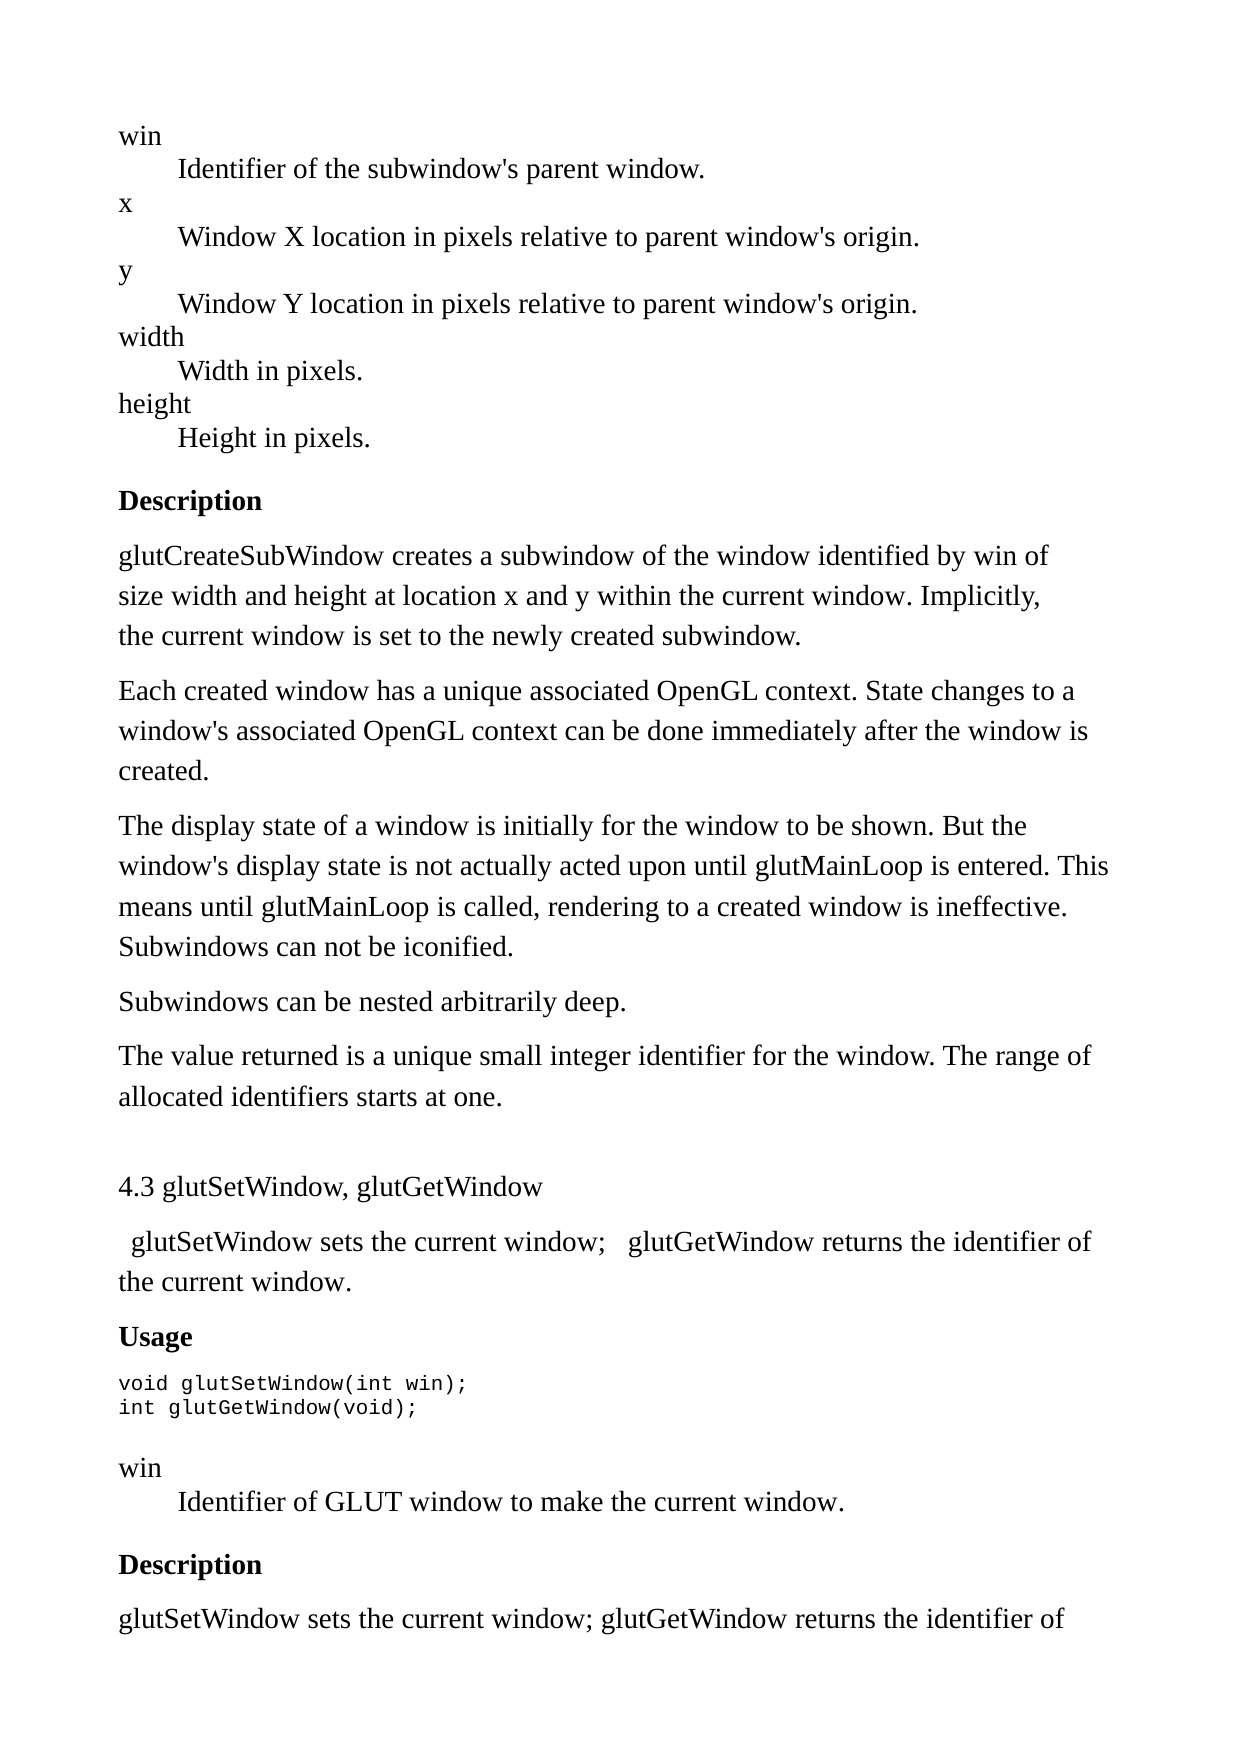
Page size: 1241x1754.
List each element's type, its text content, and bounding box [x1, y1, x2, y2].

subtitle y [118, 252, 1122, 286]
subtitle x [118, 185, 1122, 219]
subtitle win [118, 1450, 1122, 1484]
text Usage [118, 1319, 1122, 1352]
text Description [118, 483, 1122, 517]
subtitle height [118, 386, 1122, 420]
text Description [118, 1547, 1122, 1580]
text int glutGetWindow(void); [118, 1397, 1122, 1421]
text void glutSetWindow(int win); [118, 1373, 1122, 1397]
text 4.3 glutSetWindow, glutGetWindow [118, 1133, 1122, 1202]
text The value returned is a unique small integer identifier for the window. The range of allocated identifiers starts at one. [118, 1038, 1122, 1112]
list Identifier of the subwindow's parent window. [177, 152, 1122, 185]
list Window Y location in pixels relative to parent window's origin. [177, 286, 1122, 319]
text Subwindows can be nested arbitrarily deep. [118, 984, 1122, 1017]
text glutSetWindow sets the current window; glutGetWindow returns the identifier of [118, 1602, 1122, 1635]
text glutCreateSubWindow creates a subwindow of the window identified by win of size width and height at location x and y within the current window. Implicitly, the current window is set to the newly created subwindow. [118, 538, 1122, 652]
list Identifier of GLUT window to make the current window. [177, 1484, 1122, 1517]
subtitle win [118, 118, 1122, 152]
text The display state of a window is initially for the window to be shown. But the window's display state is not actually acted upon until glutMainLoop is entered. This means until glutMainLoop is called, rendering to a created window is ineffective. Subwindows can not be iconified. [118, 808, 1122, 962]
list Window X location in pixels relative to parent window's origin. [177, 219, 1122, 252]
text Each created window has a unique associated OpenGL context. State changes to a window's associated OpenGL context can be done immediately after the window is created. [118, 673, 1122, 787]
text glutSetWindow sets the current window; glutGetWindow returns the identifier of the current window. [118, 1224, 1122, 1297]
subtitle width [118, 319, 1122, 353]
list Height in pixels. [177, 420, 1122, 453]
list Width in pixels. [177, 353, 1122, 386]
